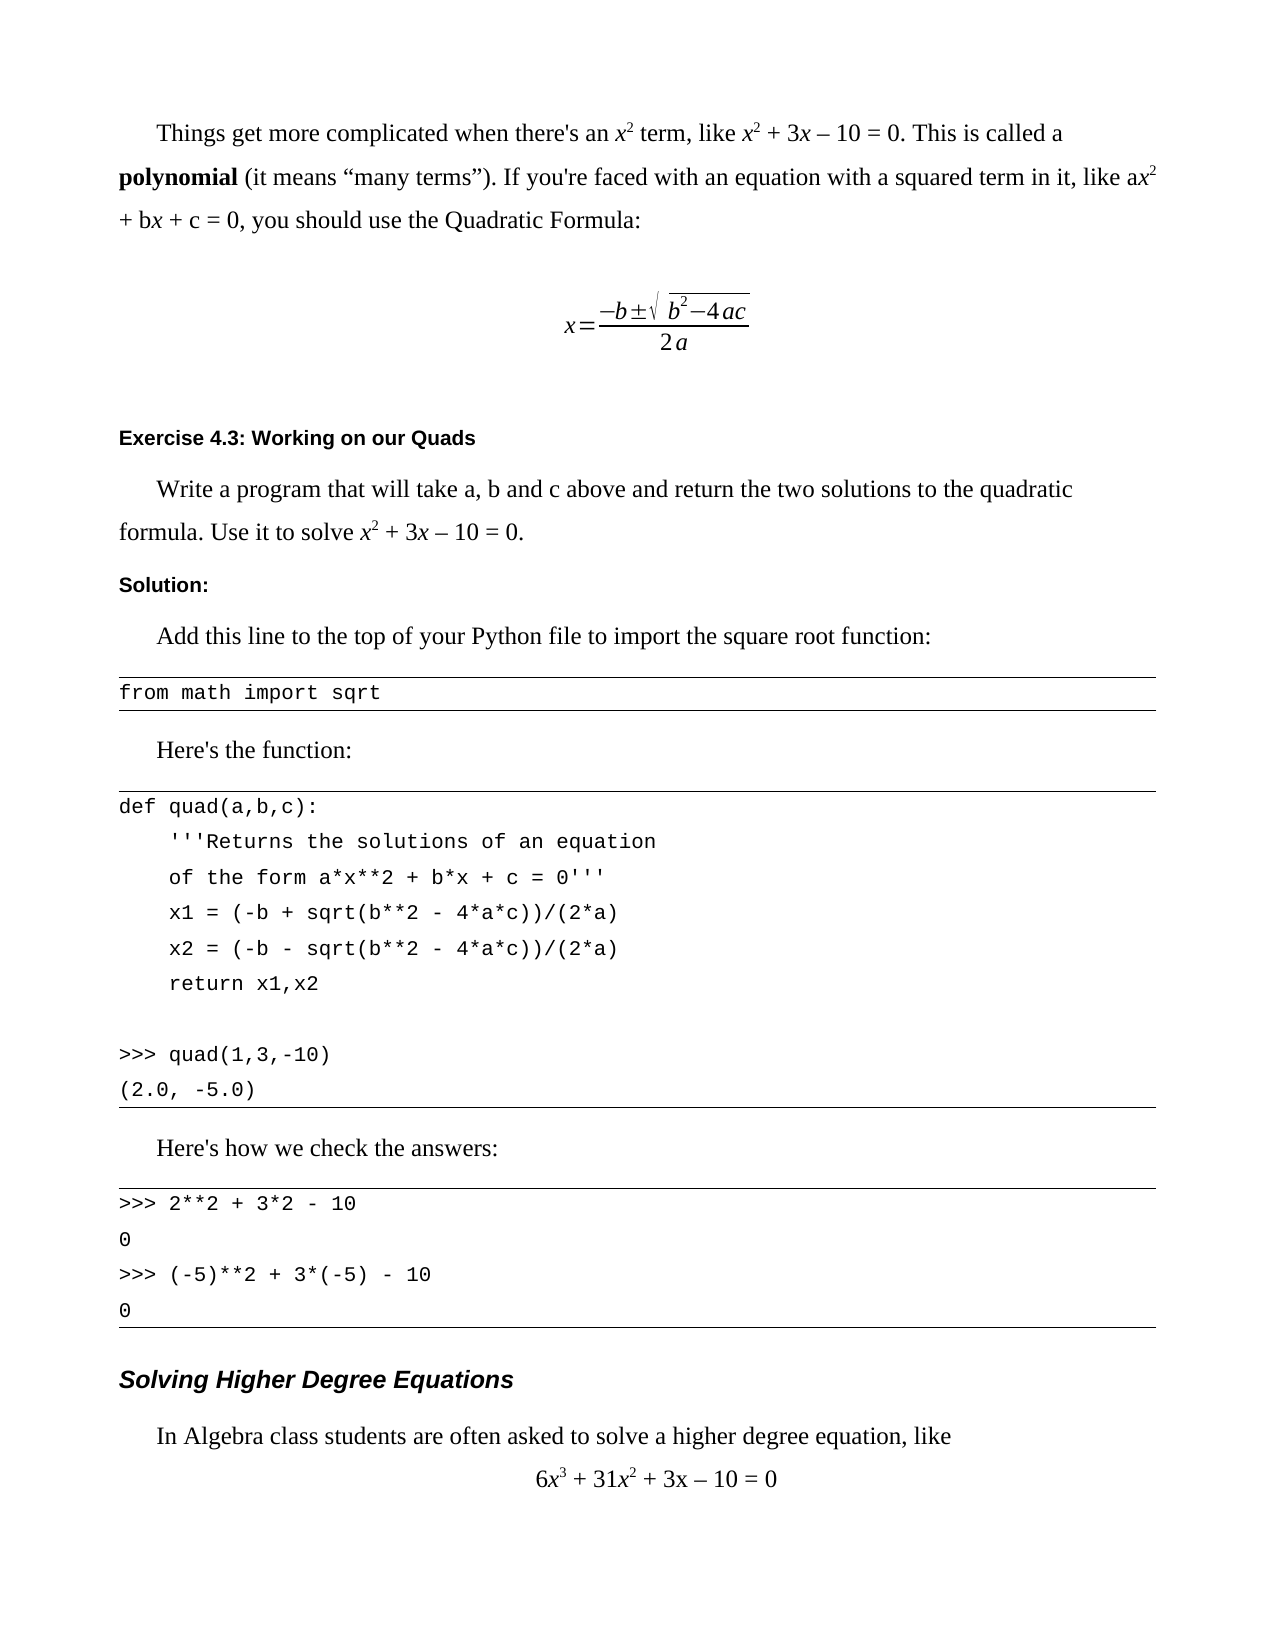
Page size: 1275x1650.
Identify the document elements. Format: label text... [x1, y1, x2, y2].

text 6x3 + 31x2 + 3x – 10 = 0 [118, 1464, 1156, 1493]
text >>> (-5)**2 + 3*(-5) - 10 [118, 1264, 1156, 1288]
text (2.0, -5.0) [118, 1079, 1156, 1108]
text Exercise 4.3: Working on our Quads [118, 426, 1156, 450]
text >>> 2**2 + 3*2 - 10 [118, 1189, 1156, 1217]
text '''Returns the solutions of an equation [118, 832, 1156, 855]
text Here's how we check the answers: [118, 1133, 1156, 1161]
text In Algebra class students are often asked to solve a higher degree equation, like [118, 1421, 1156, 1450]
text from math import sqrt [118, 678, 1156, 711]
text Things get more complicated when there's an x2 term, like x2 + 3x – 10 = 0. This is called a polynomial (it means “many terms”). If you're faced with an equation with a squared term in it, like ax2 + bx + c = 0, you should use the Quadratic Formula: [118, 118, 1156, 233]
text of the form a*x**2 + b*x + c = 0''' [118, 867, 1156, 891]
text Solving Higher Degree Equations [118, 1365, 1156, 1394]
text Add this line to the top of your Python file to import the square root function: [118, 621, 1156, 650]
text Solution: [118, 573, 1156, 597]
text Write a program that will take a, b and c above and return the two solutions to the quadratic formula. Use it to solve x2 + 3x – 10 = 0. [118, 474, 1156, 546]
text 0 [118, 1229, 1156, 1252]
text def quad(a,b,c): [118, 792, 1156, 820]
text 0 [118, 1300, 1156, 1328]
text x2 = (-b - sqrt(b**2 - 4*a*c))/(2*a) [118, 938, 1156, 961]
text Here's the function: [118, 735, 1156, 764]
text return x1,x2 [118, 973, 1156, 997]
text >>> quad(1,3,-10) [118, 1044, 1156, 1068]
text x1 = (-b + sqrt(b**2 - 4*a*c))/(2*a) [118, 902, 1156, 926]
